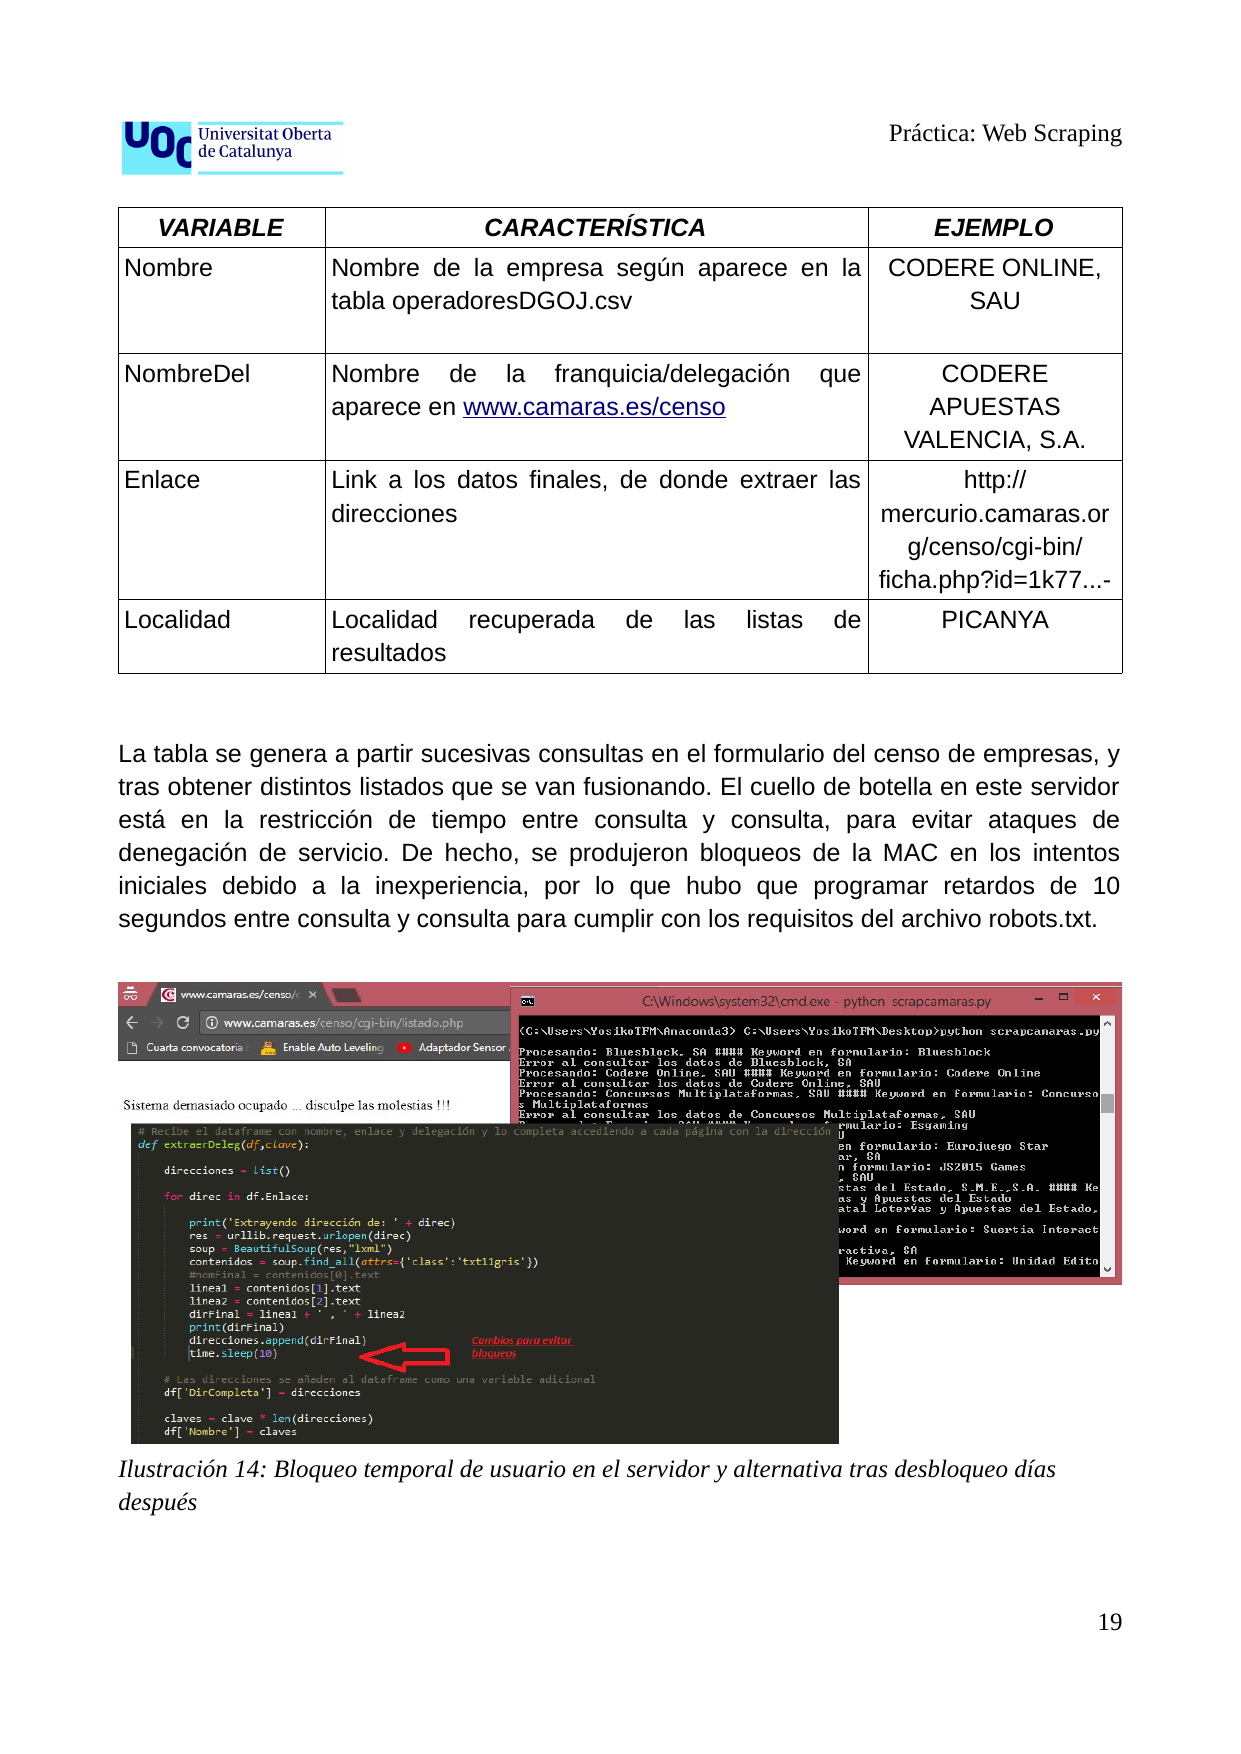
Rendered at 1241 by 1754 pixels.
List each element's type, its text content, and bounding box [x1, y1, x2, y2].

table_cell Localidad recuperada de las listas de resultados [326, 600, 868, 672]
table_cell Nombre [119, 248, 325, 353]
picture [118, 118, 347, 178]
table_cell CODERE ONLINE, SAU [869, 248, 1122, 353]
table_header EJEMPLO [869, 208, 1122, 247]
table_cell PICANYA [869, 600, 1122, 672]
table_cell Nombre de la franquicia/delegación que aparece en www.camaras.es/censo [326, 354, 868, 460]
text La tabla se genera a partir sucesivas consultas en el formulario del censo de empresas, y tras obtener distintos listados que se van fusionando. El cuello de botella en este servidor está en la restricción de tiempo entre consulta y consulta, para evitar ataques de denegación de servicio. De hecho, se produjeron bloqueos de la MAC en los intentos iniciales debido a la inexperiencia, por lo que hubo que programar retardos de 10 segundos entre consulta y consulta para cumplir con los requisitos del archivo robots.txt. [118, 738, 1122, 932]
table_cell Localidad [119, 600, 325, 672]
table_cell http://mercurio.camaras.org/censo/cgi-bin/ficha.php?id=1k77...- [869, 461, 1122, 599]
table_cell NombreDel [119, 354, 325, 460]
table_cell CODERE APUESTAS VALENCIA, S.A. [869, 354, 1122, 460]
table_cell Nombre de la empresa según aparece en la tabla operadoresDGOJ.csv [326, 248, 868, 353]
table_header VARIABLE [119, 208, 325, 247]
table_header CARACTERÍSTICA [326, 208, 868, 247]
table_cell Enlace [119, 461, 325, 599]
table_cell Link a los datos finales, de donde extraer las direcciones [326, 461, 868, 599]
text Ilustración 14: Bloqueo temporal de usuario en el servidor y alternativa tras desbloqueo días después [118, 1444, 1122, 1516]
